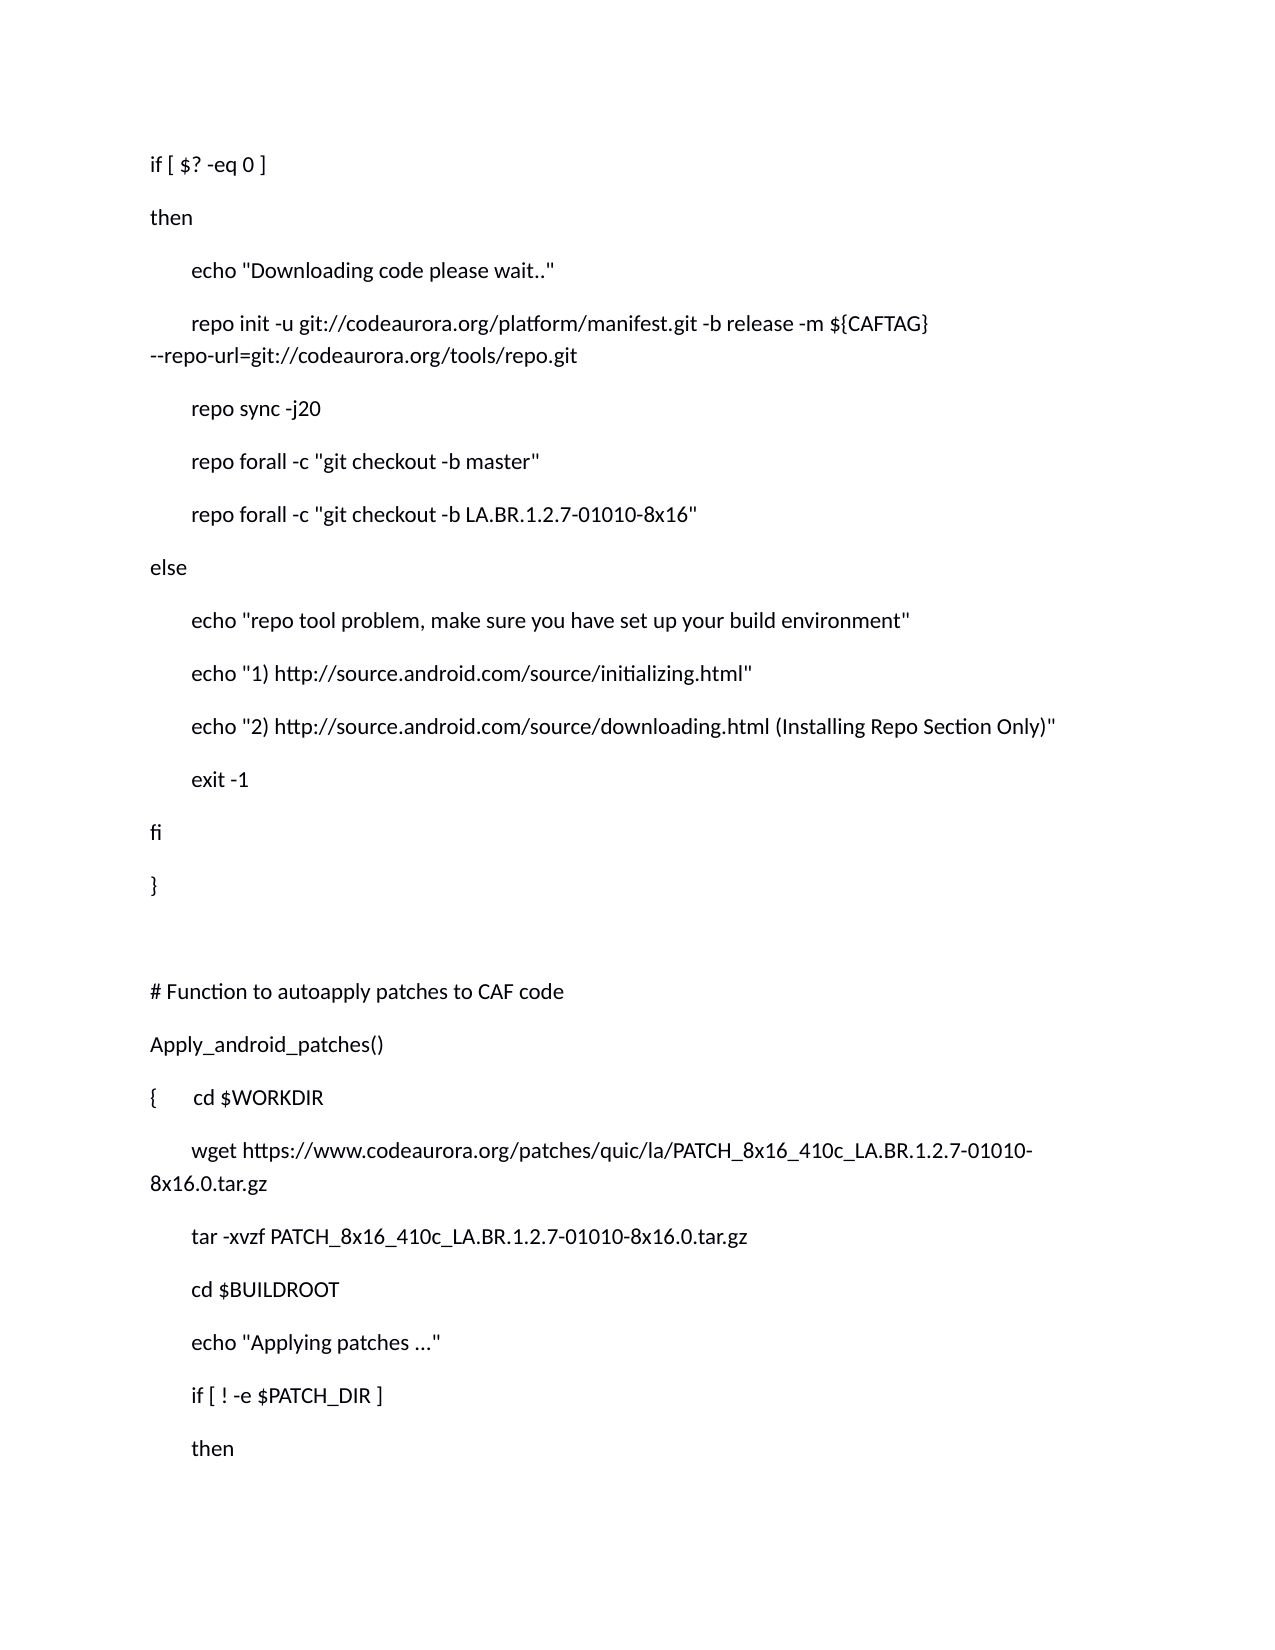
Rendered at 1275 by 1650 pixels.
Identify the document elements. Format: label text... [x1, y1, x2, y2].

text if [ $? -eq 0 ] [150, 150, 1144, 178]
text # Function to autoapply patches to CAF code [150, 977, 1144, 1006]
text exit -1 [150, 765, 1144, 793]
text fi [150, 818, 1144, 846]
text repo sync -j20 [150, 394, 1144, 422]
text else [150, 553, 1144, 581]
text Apply_android_patches() [150, 1031, 1144, 1058]
text { cd $WORKDIR [150, 1083, 1144, 1112]
text tar -xvzf PATCH_8x16_410c_LA.BR.1.2.7-01010-8x16.0.tar.gz [150, 1222, 1144, 1250]
text echo "repo tool problem, make sure you have set up your build environment" [150, 606, 1144, 634]
text then [150, 1434, 1144, 1462]
text echo "Downloading code please wait.." [150, 256, 1144, 284]
text echo "Applying patches ..." [150, 1328, 1144, 1356]
text } [150, 871, 1144, 899]
text repo init -u git://codeaurora.org/platform/manifest.git -b release -m ${CAFTAG} --repo-url=git://codeaurora.org/tools/repo.git [150, 309, 1144, 369]
text then [150, 203, 1144, 231]
text repo forall -c "git checkout -b master" [150, 447, 1144, 475]
text echo "2) http://source.android.com/source/downloading.html (Installing Repo Section Only)" [150, 712, 1144, 740]
text wget https://www.codeaurora.org/patches/quic/la/PATCH_8x16_410c_LA.BR.1.2.7-01010-8x16.0.tar.gz [150, 1137, 1144, 1197]
text echo "1) http://source.android.com/source/initializing.html" [150, 659, 1144, 687]
text if [ ! -e $PATCH_DIR ] [150, 1381, 1144, 1409]
text repo forall -c "git checkout -b LA.BR.1.2.7-01010-8x16" [150, 500, 1144, 528]
text cd $BUILDROOT [150, 1275, 1144, 1303]
